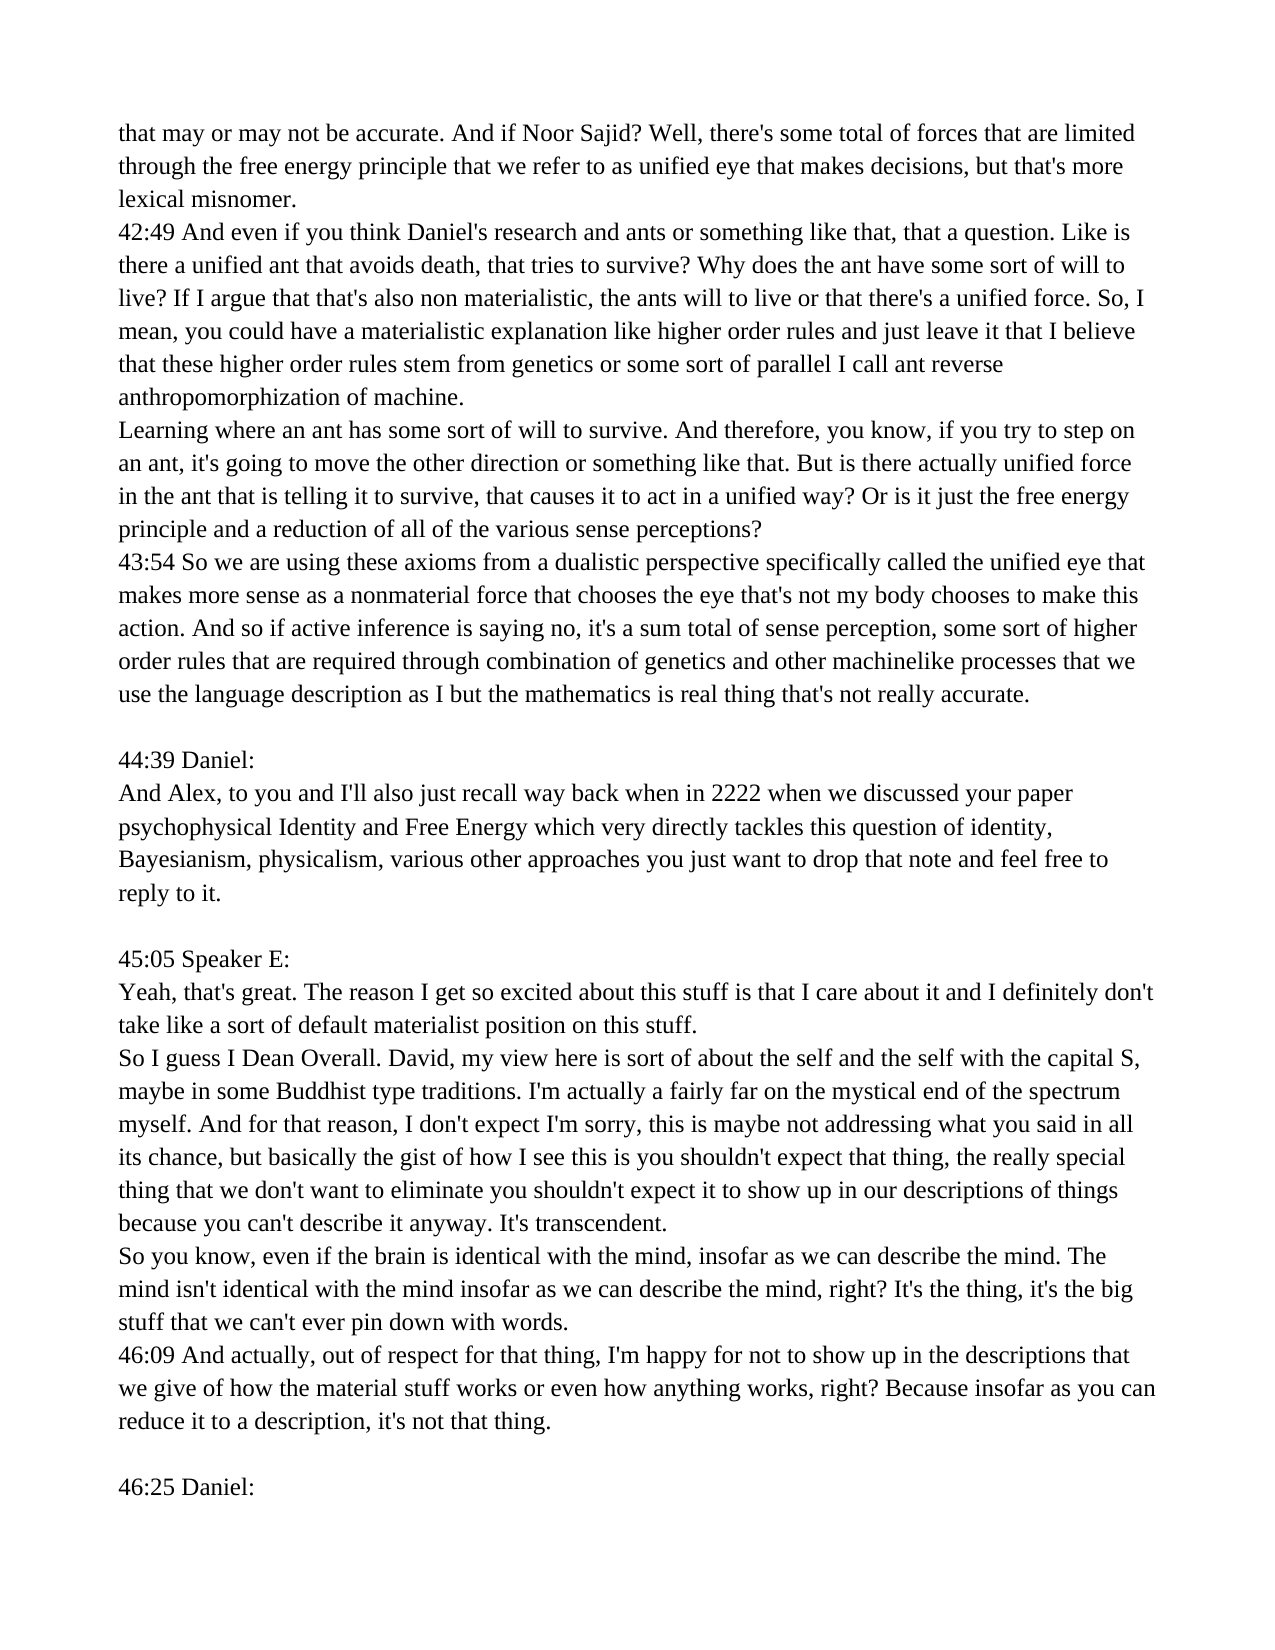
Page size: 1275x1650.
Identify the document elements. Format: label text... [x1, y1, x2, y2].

text So you know, even if the brain is identical with the mind, insofar as we can describe the mind. The mind isn't identical with the mind insofar as we can describe the mind, right? It's the thing, it's the big stuff that we can't ever pin down with words. [118, 1241, 1157, 1336]
text that may or may not be accurate. And if Noor Sajid? Well, there's some total of forces that are limited through the free energy principle that we refer to as unified eye that makes decisions, but that's more lexical misnomer. [118, 118, 1157, 213]
text 45:05 Speaker E: [118, 944, 1157, 972]
text 43:54 So we are using these axioms from a dualistic perspective specifically called the unified eye that makes more sense as a nonmaterial force that chooses the eye that's not my body chooses to make this action. And so if active inference is saying no, it's a sum total of sense perception, some sort of higher order rules that are required through combination of genetics and other machinelike processes that we use the language description as I but the mathematics is real thing that's not really accurate. [118, 547, 1157, 708]
text Yeah, that's great. The reason I get so excited about this stuff is that I care about it and I definitely don't take like a sort of default materialist position on this stuff. [118, 977, 1157, 1038]
text Learning where an ant has some sort of will to survive. And therefore, you know, if you try to step on an ant, it's going to move the other direction or something like that. But is there actually unified force in the ant that is telling it to survive, that causes it to act in a unified way? Or is it just the free energy principle and a reduction of all of the various sense perceptions? [118, 415, 1157, 543]
text 46:25 Daniel: [118, 1472, 1157, 1501]
text 44:39 Daniel: [118, 746, 1157, 774]
text And Alex, to you and I'll also just recall way back when in 2222 when we discussed your paper psychophysical Identity and Free Energy which very directly tackles this question of identity, Bayesianism, physicalism, various other approaches you just want to drop that note and feel free to reply to it. [118, 778, 1157, 906]
text So I guess I Dean Overall. David, my view here is sort of about the self and the self with the capital S, maybe in some Buddhist type traditions. I'm actually a fairly far on the mystical end of the spectrum myself. And for that reason, I don't expect I'm sorry, this is maybe not addressing what you said in all its chance, but basically the gist of how I see this is you shouldn't expect that thing, the really special thing that we don't want to eliminate you shouldn't expect it to show up in our descriptions of things because you can't describe it anyway. It's transcendent. [118, 1043, 1157, 1237]
text 46:09 And actually, out of respect for that thing, I'm happy for not to show up in the descriptions that we give of how the material stuff works or even how anything works, right? Because insofar as you can reduce it to a description, it's not that thing. [118, 1340, 1157, 1435]
text 42:49 And even if you think Daniel's research and ants or something like that, that a question. Like is there a unified ant that avoids death, that tries to survive? Why does the ant have some sort of will to live? If I argue that that's also non materialistic, the ants will to live or that there's a unified force. So, I mean, you could have a materialistic explanation like higher order rules and just leave it that I believe that these higher order rules stem from genetics or some sort of parallel I call ant reverse anthropomorphization of machine. [118, 217, 1157, 411]
